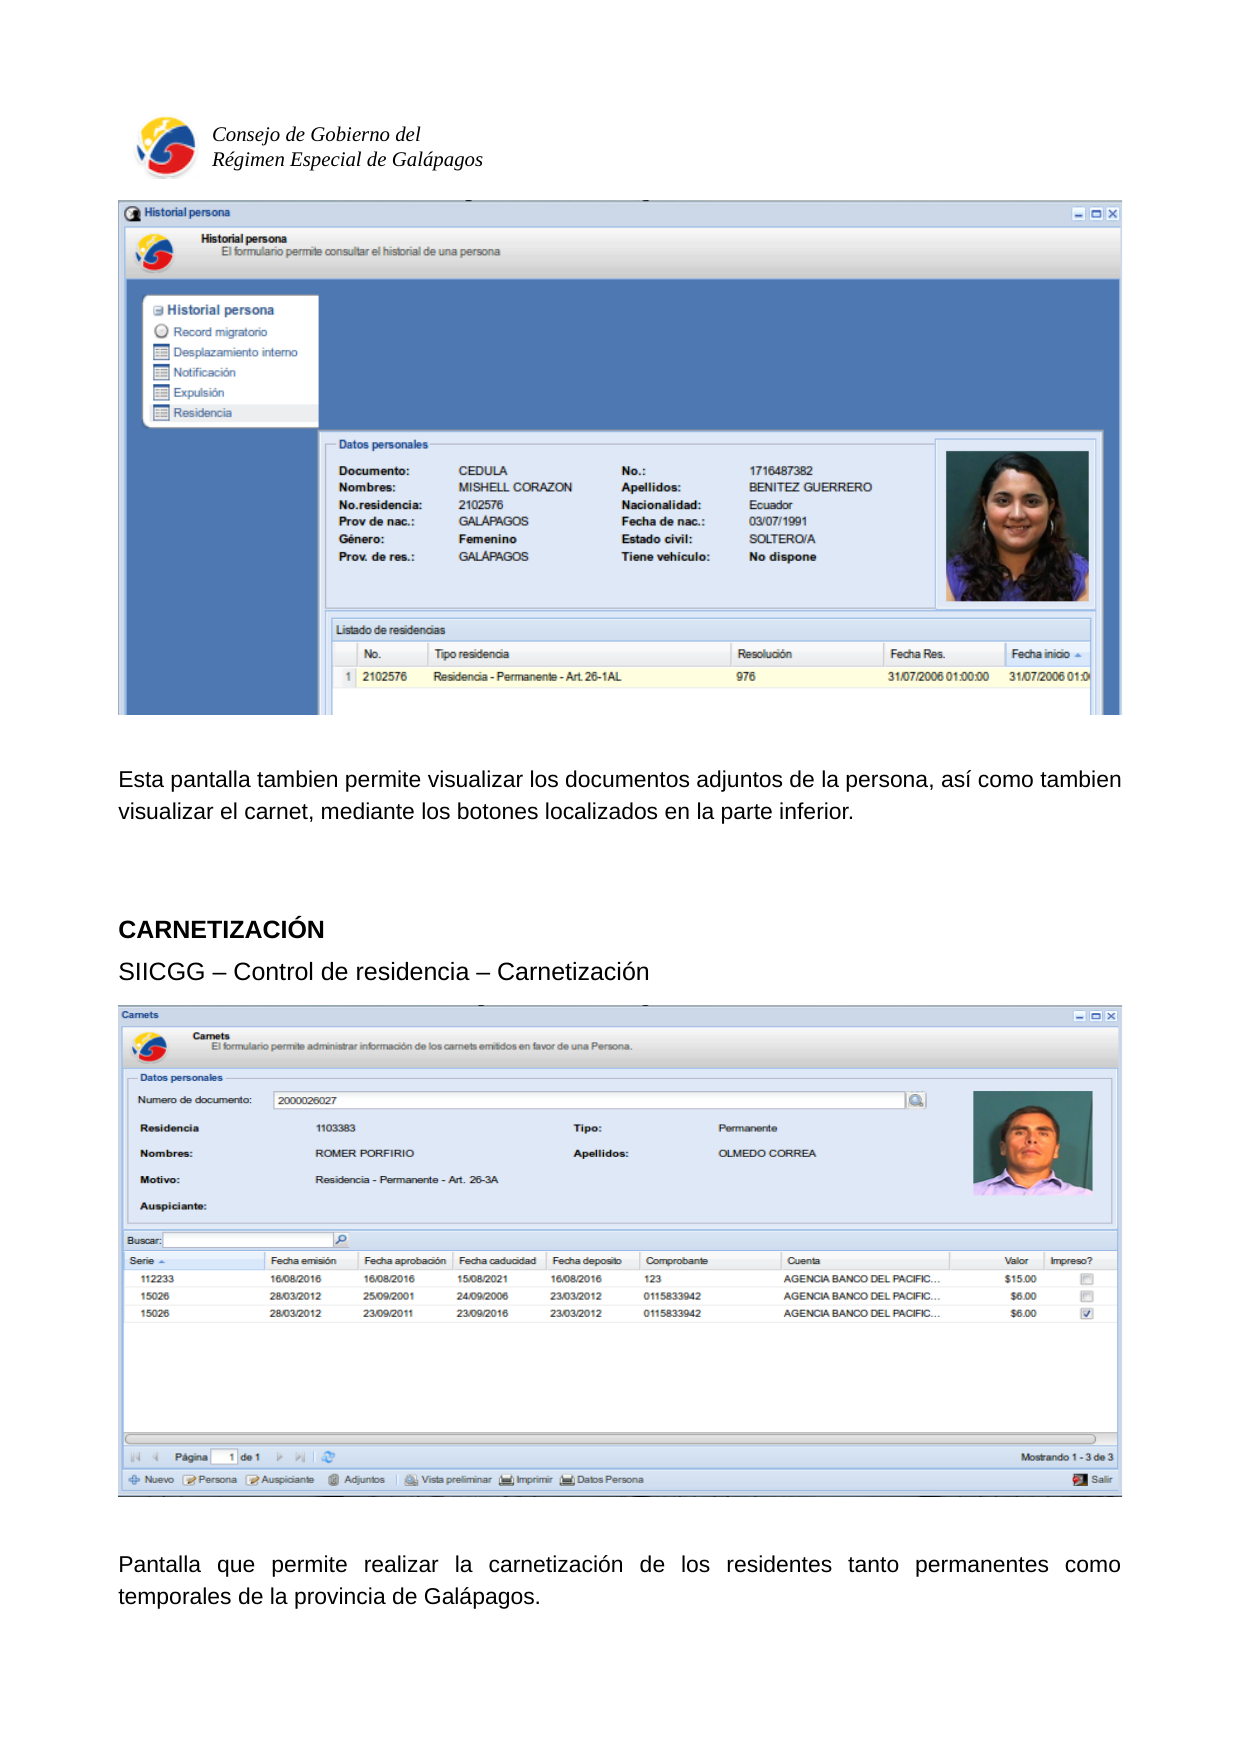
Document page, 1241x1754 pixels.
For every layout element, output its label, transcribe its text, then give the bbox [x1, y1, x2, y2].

text Pantalla que permite realizar la carnetización de los residentes tanto permanentes como temporales de la provincia de Galápagos. [118, 1551, 1122, 1609]
subtitle CARNETIZACIÓN [118, 915, 1122, 944]
picture [118, 1005, 1123, 1497]
text Esta pantalla tambien permite visualizar los documentos adjuntos de la persona, así como tambien visualizar el carnet, mediante los botones localizados en la parte inferior. [118, 766, 1122, 824]
picture [118, 200, 1123, 715]
text SIICGG – Control de residencia – Carnetización [118, 956, 1122, 985]
picture [129, 113, 208, 179]
